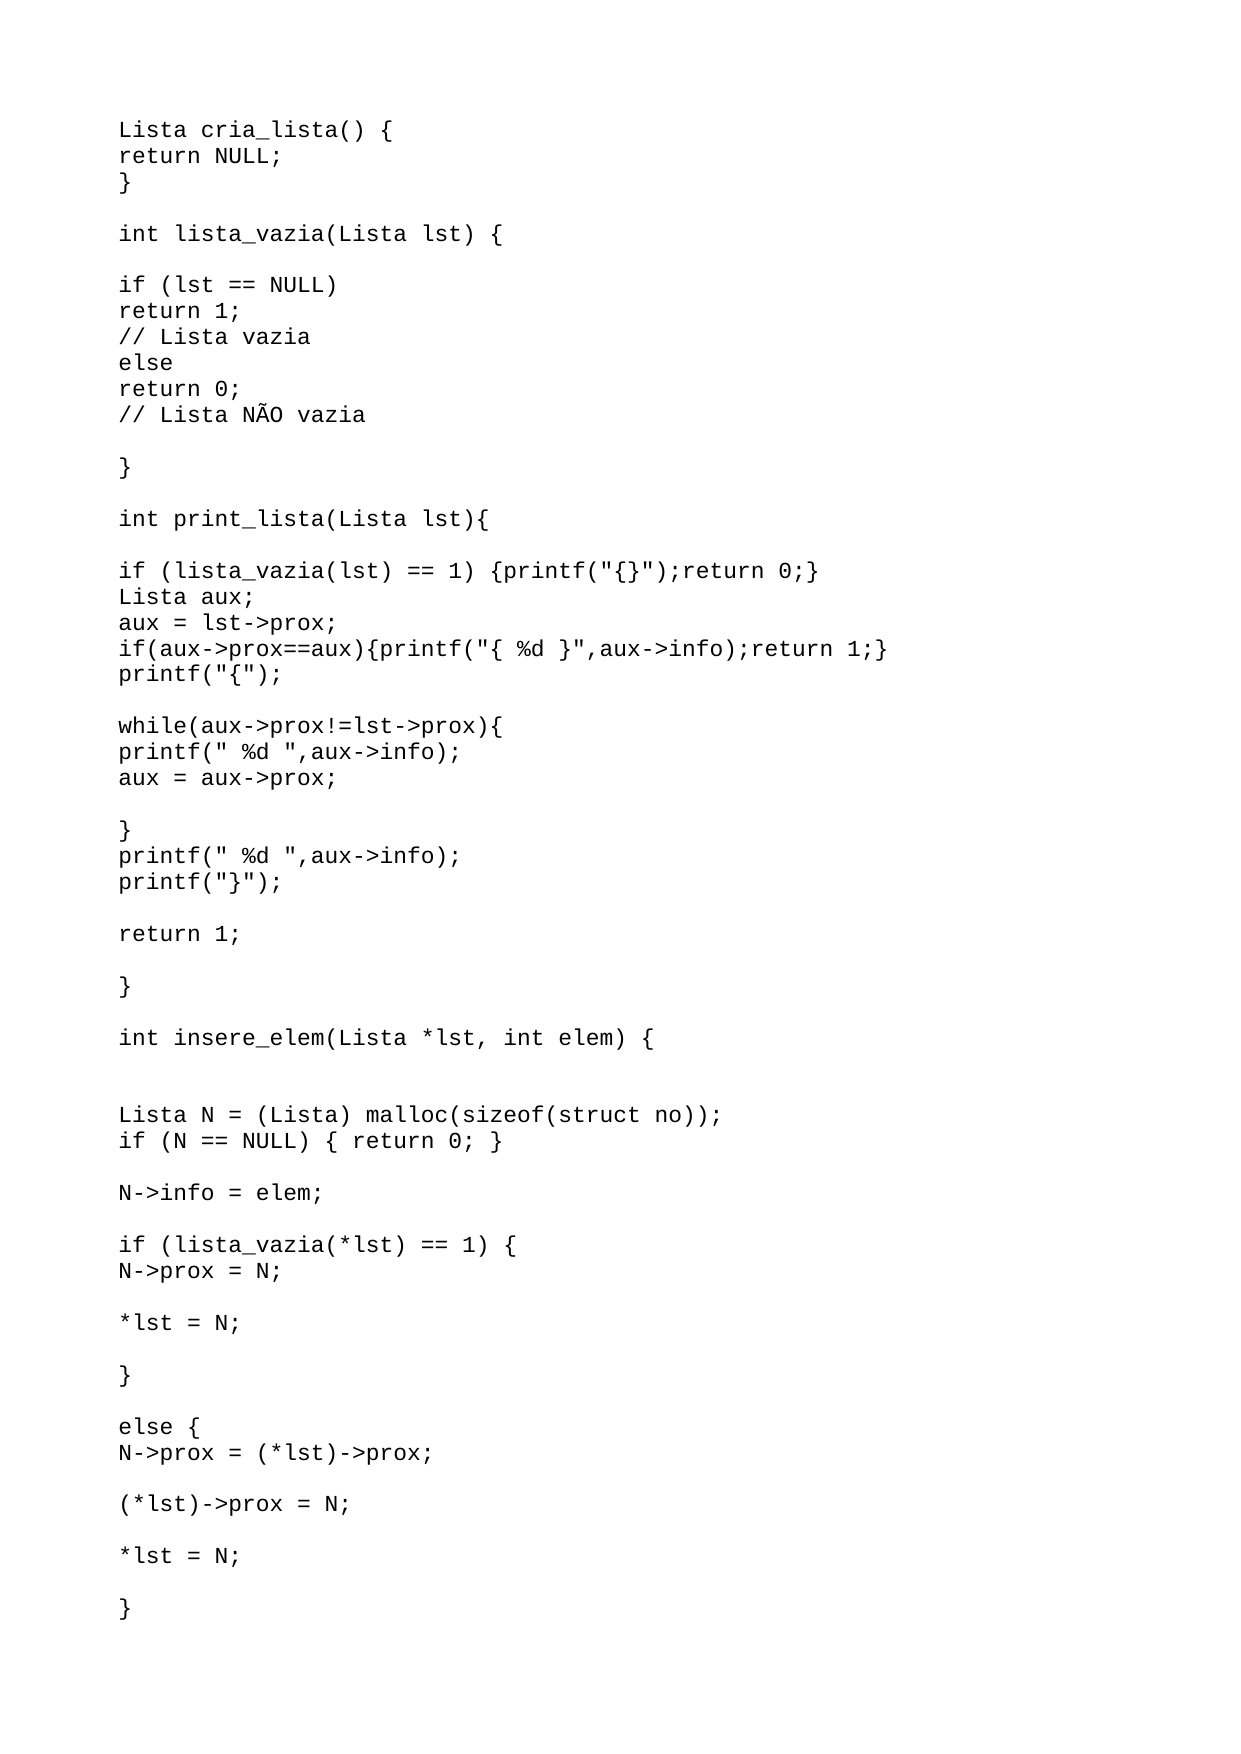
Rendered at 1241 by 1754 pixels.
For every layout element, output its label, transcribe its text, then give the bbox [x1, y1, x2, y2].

text else [118, 352, 1122, 377]
text } [118, 974, 1122, 1000]
text (*lst)->prox = N; [118, 1493, 1122, 1519]
text if(aux->prox==aux){printf("{ %d }",aux->info);return 1;} [118, 637, 1122, 663]
text return NULL; [118, 144, 1122, 170]
text if (lista_vazia(lst) == 1) {printf("{}");return 0;} [118, 559, 1122, 585]
text if (lista_vazia(*lst) == 1) { [118, 1233, 1122, 1259]
text while(aux->prox!=lst->prox){ [118, 715, 1122, 741]
text return 1; [118, 300, 1122, 326]
text } [118, 455, 1122, 481]
text Lista cria_lista() { [118, 118, 1122, 144]
text return 0; [118, 377, 1122, 403]
text int print_lista(Lista lst){ [118, 507, 1122, 533]
text // Lista NÃO vazia [118, 403, 1122, 429]
text if (N == NULL) { return 0; } [118, 1130, 1122, 1156]
text } [118, 818, 1122, 844]
text N->prox = N; [118, 1259, 1122, 1285]
text N->info = elem; [118, 1182, 1122, 1207]
text return 1; [118, 922, 1122, 948]
text *lst = N; [118, 1545, 1122, 1571]
text int insere_elem(Lista *lst, int elem) { [118, 1026, 1122, 1052]
text printf("}"); [118, 870, 1122, 896]
text } [118, 1363, 1122, 1389]
text int lista_vazia(Lista lst) { [118, 222, 1122, 248]
text Lista aux; [118, 585, 1122, 611]
text printf(" %d ",aux->info); [118, 741, 1122, 767]
text *lst = N; [118, 1311, 1122, 1337]
text aux = aux->prox; [118, 767, 1122, 792]
text } [118, 170, 1122, 196]
text printf("{"); [118, 663, 1122, 689]
text Lista N = (Lista) malloc(sizeof(struct no)); [118, 1104, 1122, 1130]
text else { [118, 1415, 1122, 1441]
text } [118, 1597, 1122, 1622]
text N->prox = (*lst)->prox; [118, 1441, 1122, 1467]
text aux = lst->prox; [118, 611, 1122, 637]
text if (lst == NULL) [118, 274, 1122, 300]
text printf(" %d ",aux->info); [118, 844, 1122, 870]
text // Lista vazia [118, 326, 1122, 352]
